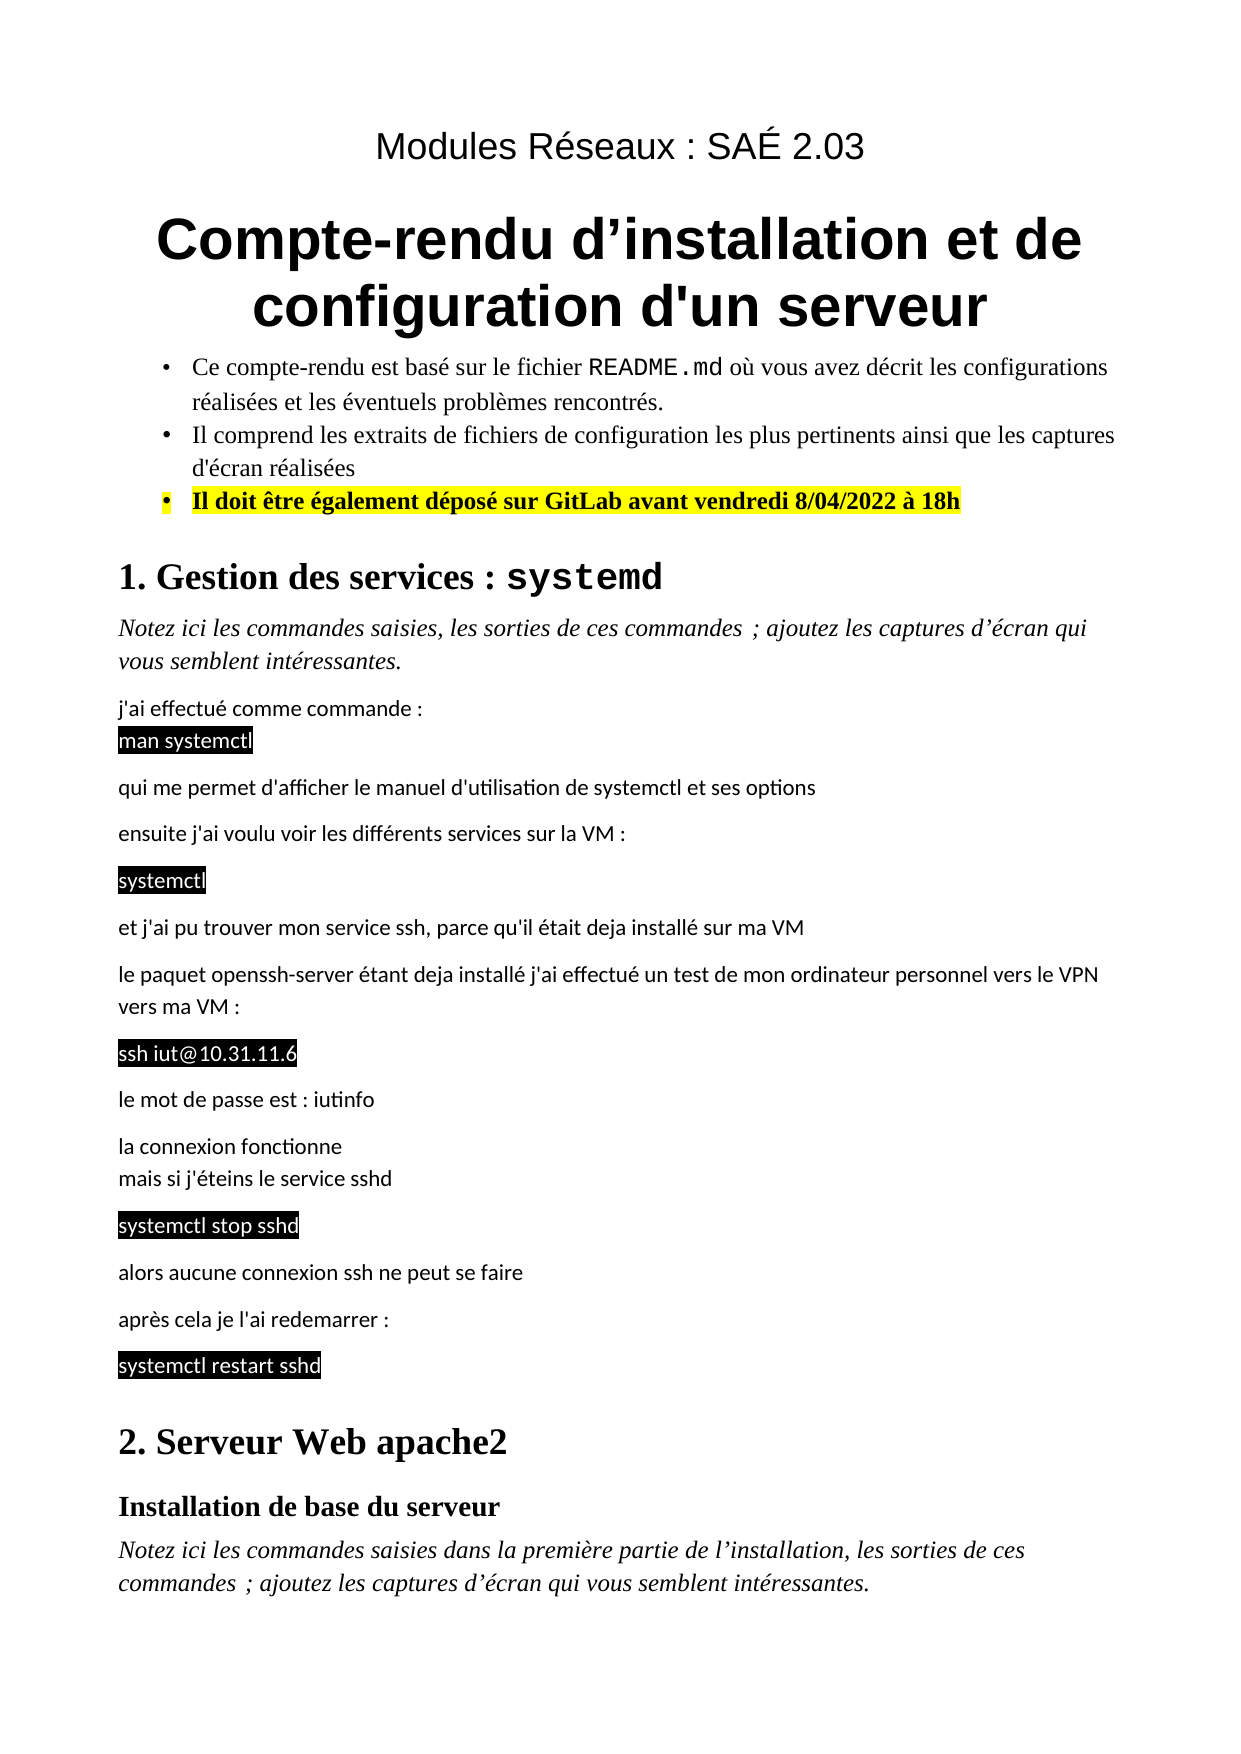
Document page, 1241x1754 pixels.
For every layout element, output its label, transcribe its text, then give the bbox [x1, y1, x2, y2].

text Compte-rendu d’installation et de configuration d'un serveur [118, 205, 1122, 339]
text après cela je l'ai redemarrer : [118, 1305, 1122, 1333]
list Ce compte-rendu est basé sur le fichier README.md où vous avez décrit les configurations réalisées et les éventuels problèmes rencontrés. [162, 352, 1122, 416]
text systemctl restart sshd [118, 1351, 1122, 1379]
text Notez ici les commandes saisies, les sorties de ces commandes ; ajoutez les captures d’écran qui vous semblent intéressantes. [118, 613, 1122, 675]
list Il comprend les extraits de fichiers de configuration les plus pertinents ainsi que les captures d'écran réalisées [162, 420, 1122, 482]
text ensuite j'ai voulu voir les différents services sur la VM : [118, 819, 1122, 847]
text qui me permet d'afficher le manuel d'utilisation de systemctl et ses options [118, 773, 1122, 801]
text Notez ici les commandes saisies dans la première partie de l’installation, les sorties de ces commandes ; ajoutez les captures d’écran qui vous semblent intéressantes. [118, 1535, 1122, 1597]
text Installation de base du serveur [118, 1489, 1122, 1523]
text le mot de passe est : iutinfo [118, 1085, 1122, 1113]
text 1. Gestion des services : systemd [118, 554, 1122, 601]
text systemctl [118, 866, 1122, 894]
text systemctl stop sshd [118, 1211, 1122, 1239]
text Modules Réseaux : SAÉ 2.03 [118, 124, 1122, 167]
text le paquet openssh-server étant deja installé j'ai effectué un test de mon ordinateur personnel vers le VPN vers ma VM : [118, 960, 1122, 1020]
text alors aucune connexion ssh ne peut se faire [118, 1258, 1122, 1286]
list Il doit être également déposé sur GitLab avant vendredi 8/04/2022 à 18h [162, 486, 1122, 514]
text ssh iut@10.31.11.6 [118, 1039, 1122, 1067]
text 2. Serveur Web apache2 [118, 1419, 1122, 1462]
text et j'ai pu trouver mon service ssh, parce qu'il était deja installé sur ma VM [118, 913, 1122, 941]
text j'ai effectué comme commande : man systemctl [118, 694, 1122, 754]
text la connexion fonctionne mais si j'éteins le service sshd [118, 1132, 1122, 1192]
